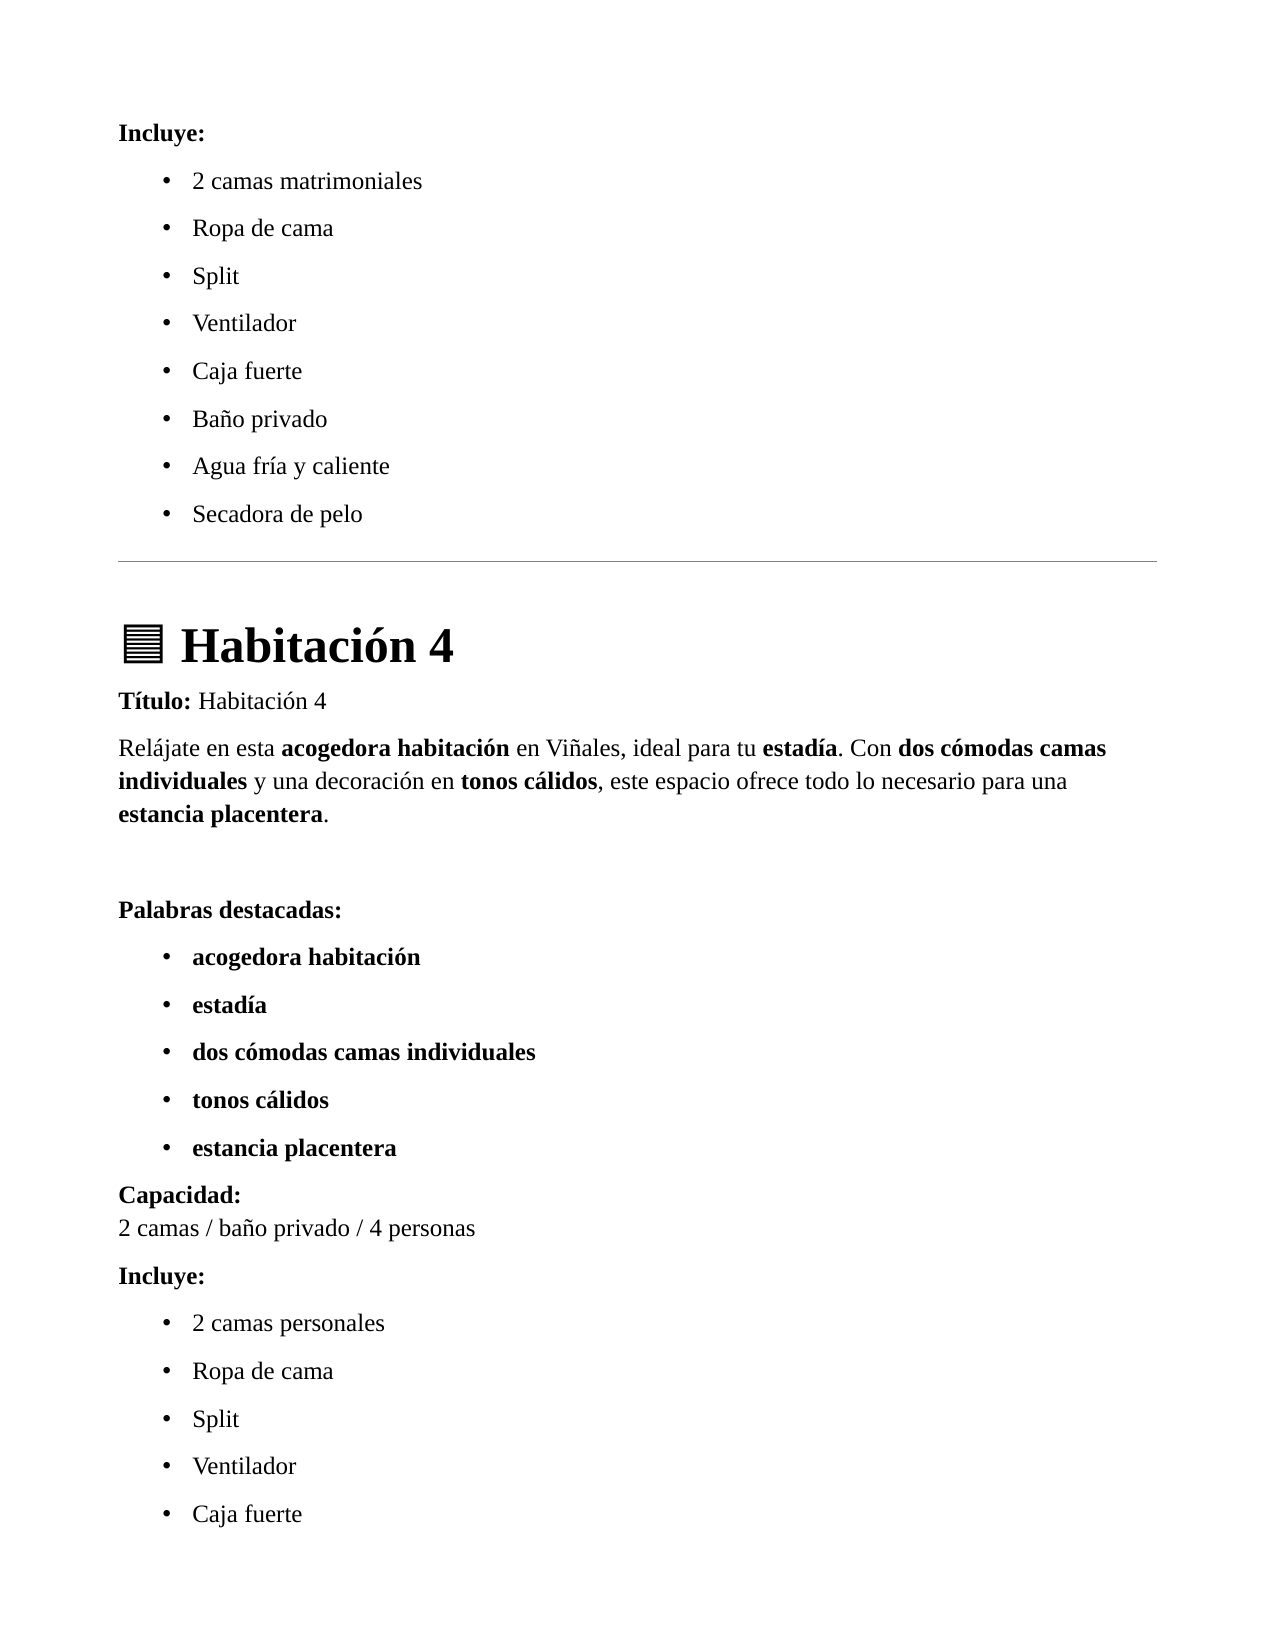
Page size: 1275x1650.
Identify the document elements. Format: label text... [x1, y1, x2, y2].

text Relájate en esta acogedora habitación en Viñales, ideal para tu estadía. Con dos cómodas camas individuales y una decoración en tonos cálidos, este espacio ofrece todo lo necesario para una estancia placentera. [118, 733, 1157, 828]
list Agua fría y caliente [162, 451, 1157, 480]
list Caja fuerte [162, 356, 1157, 385]
list Split [162, 261, 1157, 290]
list Split [162, 1404, 1157, 1432]
subtitle 🟦 Habitación 4 [118, 616, 1157, 673]
list Ropa de cama [162, 1356, 1157, 1385]
list 2 camas personales [162, 1308, 1157, 1337]
list Caja fuerte [162, 1499, 1157, 1528]
list Baño privado [162, 404, 1157, 432]
list acogedora habitación [162, 942, 1157, 971]
list Ropa de cama [162, 213, 1157, 242]
list tonos cálidos [162, 1085, 1157, 1114]
text Título: Habitación 4 [118, 686, 1157, 714]
list estadía [162, 990, 1157, 1019]
text Incluye: [118, 1261, 1157, 1290]
list Secadora de pelo [162, 499, 1157, 528]
list 2 camas matrimoniales [162, 166, 1157, 194]
list Ventilador [162, 308, 1157, 337]
list dos cómodas camas individuales [162, 1037, 1157, 1066]
text Incluye: [118, 118, 1157, 147]
text Capacidad: 2 camas / baño privado / 4 personas [118, 1180, 1157, 1242]
list estancia placentera [162, 1133, 1157, 1161]
list Ventilador [162, 1451, 1157, 1480]
text Palabras destacadas: [118, 895, 1157, 923]
